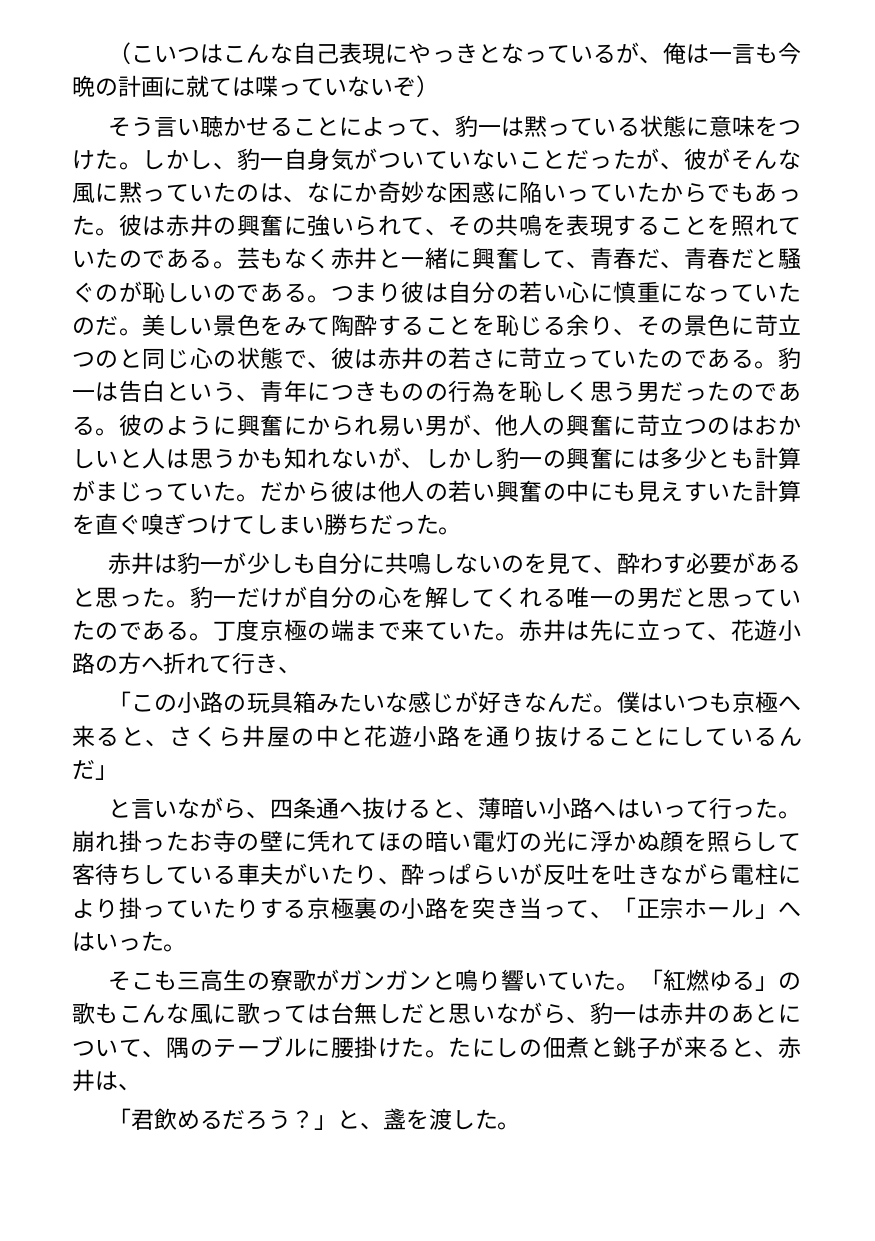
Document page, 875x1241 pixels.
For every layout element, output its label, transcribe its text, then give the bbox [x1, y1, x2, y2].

text 「君飲めるだろう？」と、盞を渡した。 [72, 1102, 802, 1135]
text （こいつはこんな自己表現にやっきとなっているが、俺は一言も今晩の計画に就ては喋っていないぞ） [72, 36, 802, 102]
text 赤井は豹一が少しも自分に共鳴しないのを見て、酔わす必要があると思った。豹一だけが自分の心を解してくれる唯一の男だと思っていたのである。丁度京極の端まで来ていた。赤井は先に立って、花遊小路の方へ折れて行き、 [72, 546, 802, 679]
text そう言い聴かせることによって、豹一は黙っている状態に意味をつけた。しかし、豹一自身気がついていないことだったが、彼がそんな風に黙っていたのは、なにか奇妙な困惑に陥いっていたからでもあった。彼は赤井の興奮に強いられて、その共鳴を表現することを照れていたのである。芸もなく赤井と一緒に興奮して、青春だ、青春だと騒ぐのが恥しいのである。つまり彼は自分の若い心に慎重になっていたのだ。美しい景色をみて陶酔することを恥じる余り、その景色に苛立つのと同じ心の状態で、彼は赤井の若さに苛立っていたのである。豹一は告白という、青年につきものの行為を恥しく思う男だったのである。彼のように興奮にかられ易い男が、他人の興奮に苛立つのはおかしいと人は思うかも知れないが、しかし豹一の興奮には多少とも計算がまじっていた。だから彼は他人の若い興奮の中にも見えすいた計算を直ぐ嗅ぎつけてしまい勝ちだった。 [72, 108, 802, 540]
text 「この小路の玩具箱みたいな感じが好きなんだ。僕はいつも京極へ来ると、さくら井屋の中と花遊小路を通り抜けることにしているんだ」 [72, 685, 802, 785]
text と言いながら、四条通へ抜けると、薄暗い小路へはいって行った。崩れ掛ったお寺の壁に凭れてほの暗い電灯の光に浮かぬ顔を照らして客待ちしている車夫がいたり、酔っぱらいが反吐を吐きながら電柱により掛っていたりする京極裏の小路を突き当って、「正宗ホール」へはいった。 [72, 791, 802, 957]
text そこも三高生の寮歌がガンガンと鳴り響いていた。「紅燃ゆる」の歌もこんな風に歌っては台無しだと思いながら、豹一は赤井のあとについて、隅のテーブルに腰掛けた。たにしの佃煮と銚子が来ると、赤井は、 [72, 963, 802, 1096]
